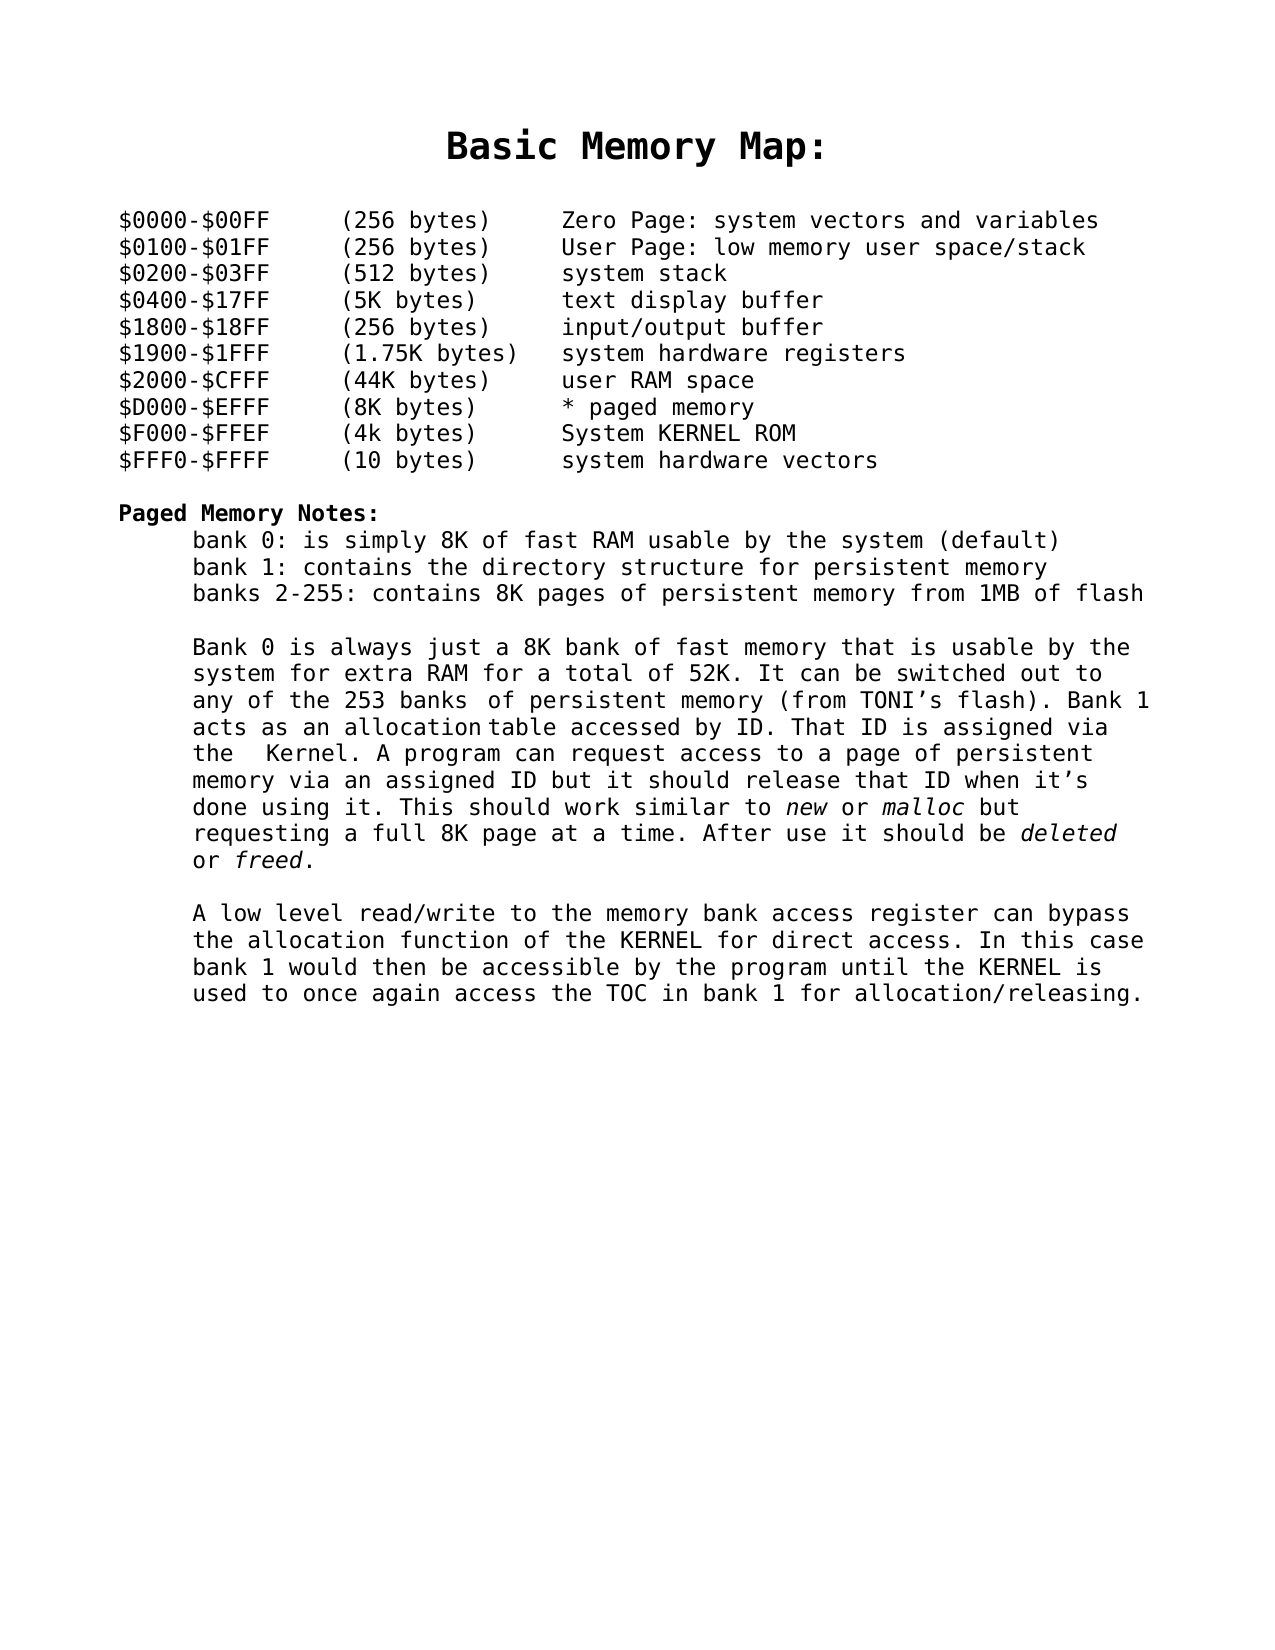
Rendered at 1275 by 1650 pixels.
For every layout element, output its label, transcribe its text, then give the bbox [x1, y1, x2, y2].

text bank 0: is simply 8K of fast RAM usable by the system (default) [118, 527, 1157, 554]
text $1900-$1FFF (1.75K bytes) system hardware registers [118, 341, 1157, 367]
text $0000-$00FF (256 bytes) Zero Page: system vectors and variables [118, 207, 1157, 234]
text $0400-$17FF (5K bytes) text display buffer [118, 287, 1157, 314]
text $F000-$FFEF (4k bytes) System KERNEL ROM [118, 421, 1157, 447]
text $2000-$CFFF (44K bytes) user RAM space [118, 367, 1157, 394]
text banks 2-255: contains 8K pages of persistent memory from 1MB of flash [118, 581, 1157, 607]
text $0100-$01FF (256 bytes) User Page: low memory user space/stack [118, 234, 1157, 261]
text Paged Memory Notes: [118, 501, 1157, 527]
text A low level read/write to the memory bank access register can bypass [118, 901, 1157, 927]
subtitle Basic Memory Map: [118, 124, 1157, 168]
text the allocation function of the KERNEL for direct access. In this case bank 1 would then be accessible by the program until the KERNEL is used to once again access the TOC in bank 1 for allocation/releasing. [118, 927, 1157, 1007]
text $FFF0-$FFFF (10 bytes) system hardware vectors [118, 447, 1157, 474]
text Bank 0 is always just a 8K bank of fast memory that is usable by the system for extra RAM for a total of 52K. It can be switched out to any of the 253 banks of persistent memory (from TONI’s flash). Bank 1 acts as an allocation table accessed by ID. That ID is assigned via the Kernel. A program can request access to a page of persistent memory via an assigned ID but it should release that ID when it’s done using it. This should work similar to new or malloc but requesting a full 8K page at a time. After use it should be deleted or freed. [118, 634, 1157, 874]
text bank 1: contains the directory structure for persistent memory [118, 554, 1157, 581]
text $D000-$EFFF (8K bytes) * paged memory [118, 394, 1157, 421]
text $1800-$18FF (256 bytes) input/output buffer [118, 314, 1157, 341]
text $0200-$03FF (512 bytes) system stack [118, 261, 1157, 287]
